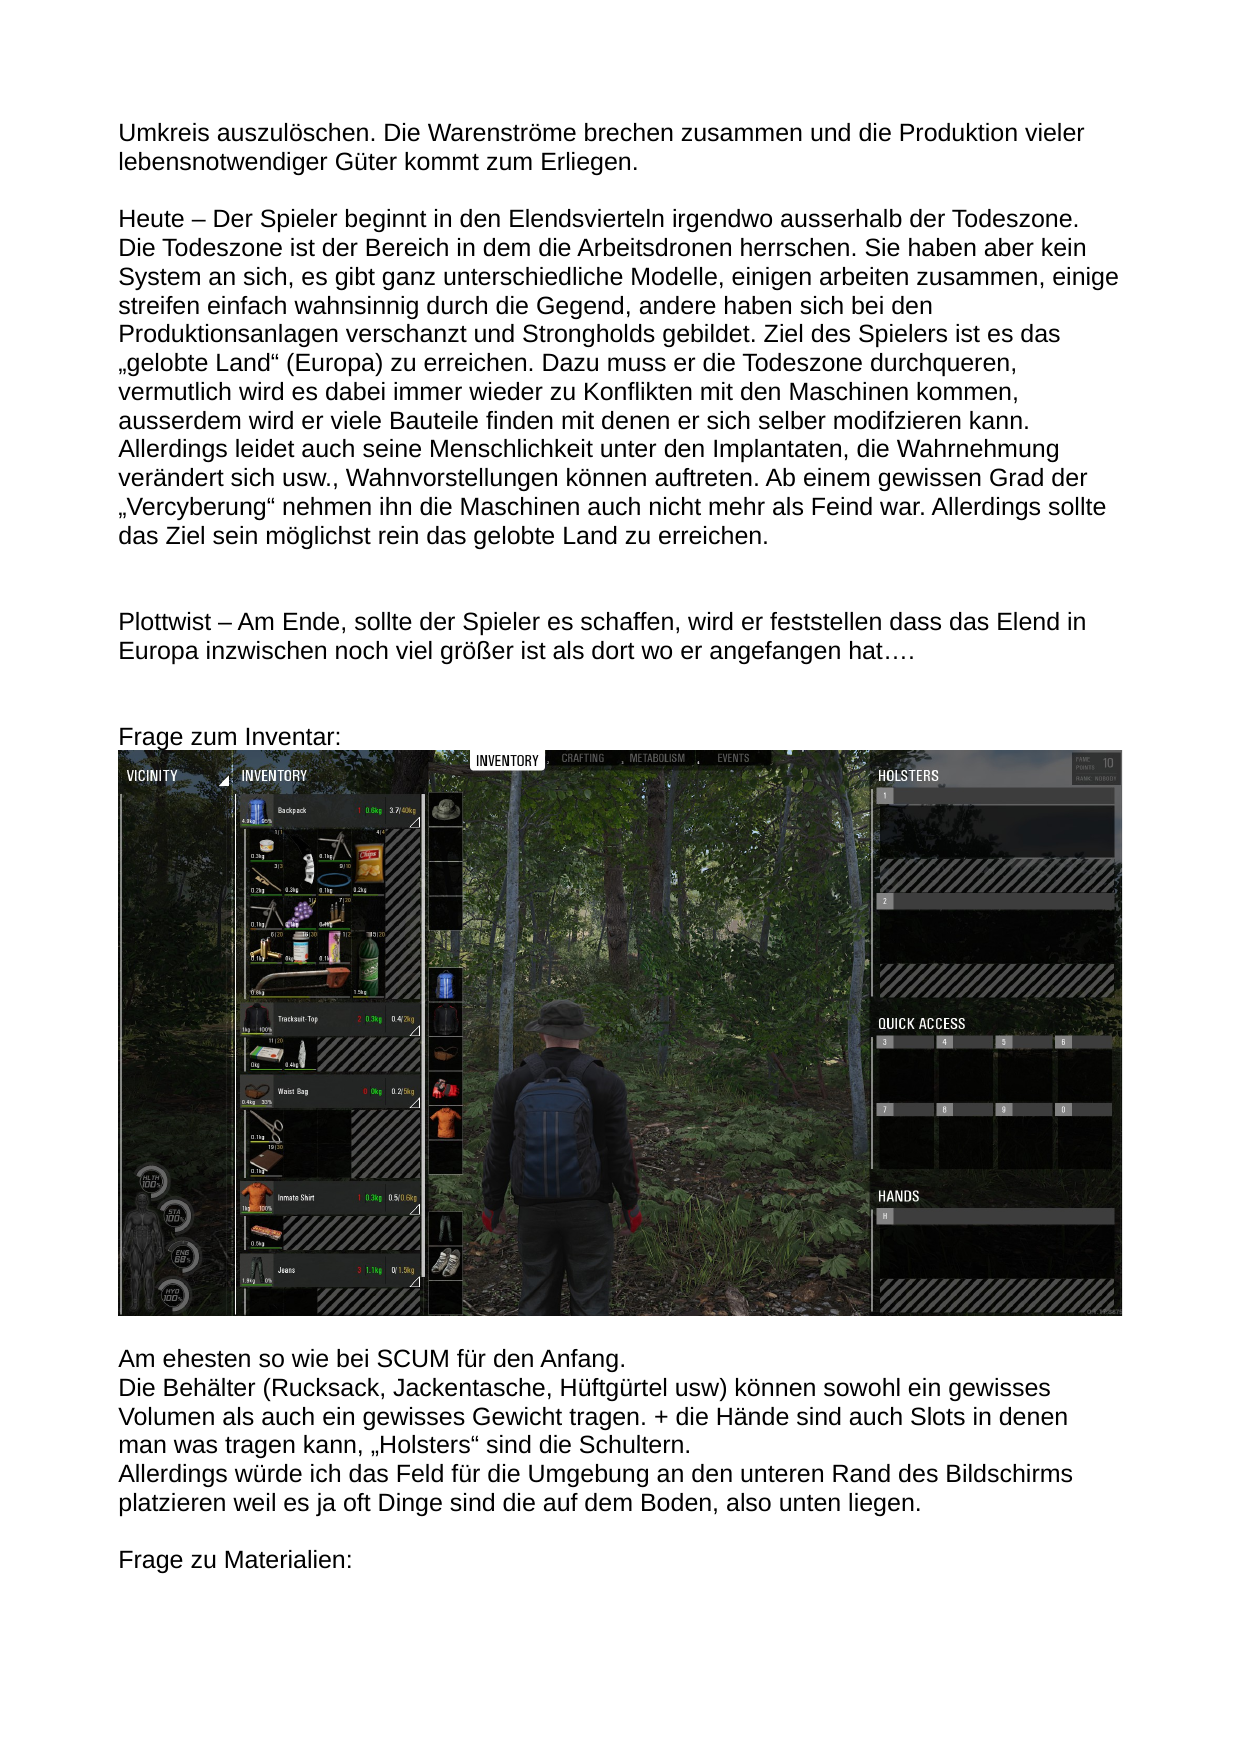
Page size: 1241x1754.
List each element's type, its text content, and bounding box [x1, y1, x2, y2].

text Heute – Der Spieler beginnt in den Elendsvierteln irgendwo ausserhalb der Todeszone. Die Todeszone ist der Bereich in dem die Arbeitsdronen herrschen. Sie haben aber kein System an sich, es gibt ganz unterschiedliche Modelle, einigen arbeiten zusammen, einige streifen einfach wahnsinnig durch die Gegend, andere haben sich bei den Produktionsanlagen verschanzt und Strongholds gebildet. Ziel des Spielers ist es das „gelobte Land“ (Europa) zu erreichen. Dazu muss er die Todeszone durchqueren, vermutlich wird es dabei immer wieder zu Konflikten mit den Maschinen kommen, ausserdem wird er viele Bauteile finden mit denen er sich selber modifzieren kann. Allerdings leidet auch seine Menschlichkeit unter den Implantaten, die Wahrnehmung verändert sich usw., Wahnvorstellungen können auftreten. Ab einem gewissen Grad der „Vercyberung“ nehmen ihn die Maschinen auch nicht mehr als Feind war. Allerdings sollte das Ziel sein möglichst rein das gelobte Land zu erreichen. [118, 204, 1122, 549]
picture [118, 750, 1123, 1316]
text Die Behälter (Rucksack, Jackentasche, Hüftgürtel usw) können sowohl ein gewisses Volumen als auch ein gewisses Gewicht tragen. + die Hände sind auch Slots in denen man was tragen kann, „Holsters“ sind die Schultern. [118, 1373, 1122, 1459]
text Frage zu Materialien: [118, 1545, 1122, 1574]
text Allerdings würde ich das Feld für die Umgebung an den unteren Rand des Bildschirms platzieren weil es ja oft Dinge sind die auf dem Boden, also unten liegen. [118, 1459, 1122, 1517]
text Plottwist – Am Ende, sollte der Spieler es schaffen, wird er feststellen dass das Elend in Europa inzwischen noch viel größer ist als dort wo er angefangen hat…. [118, 607, 1122, 664]
text Frage zum Inventar: [118, 722, 1122, 750]
text Am ehesten so wie bei SCUM für den Anfang. [118, 1344, 1122, 1373]
text Umkreis auszulöschen. Die Warenströme brechen zusammen und die Produktion vieler lebensnotwendiger Güter kommt zum Erliegen. [118, 118, 1122, 176]
